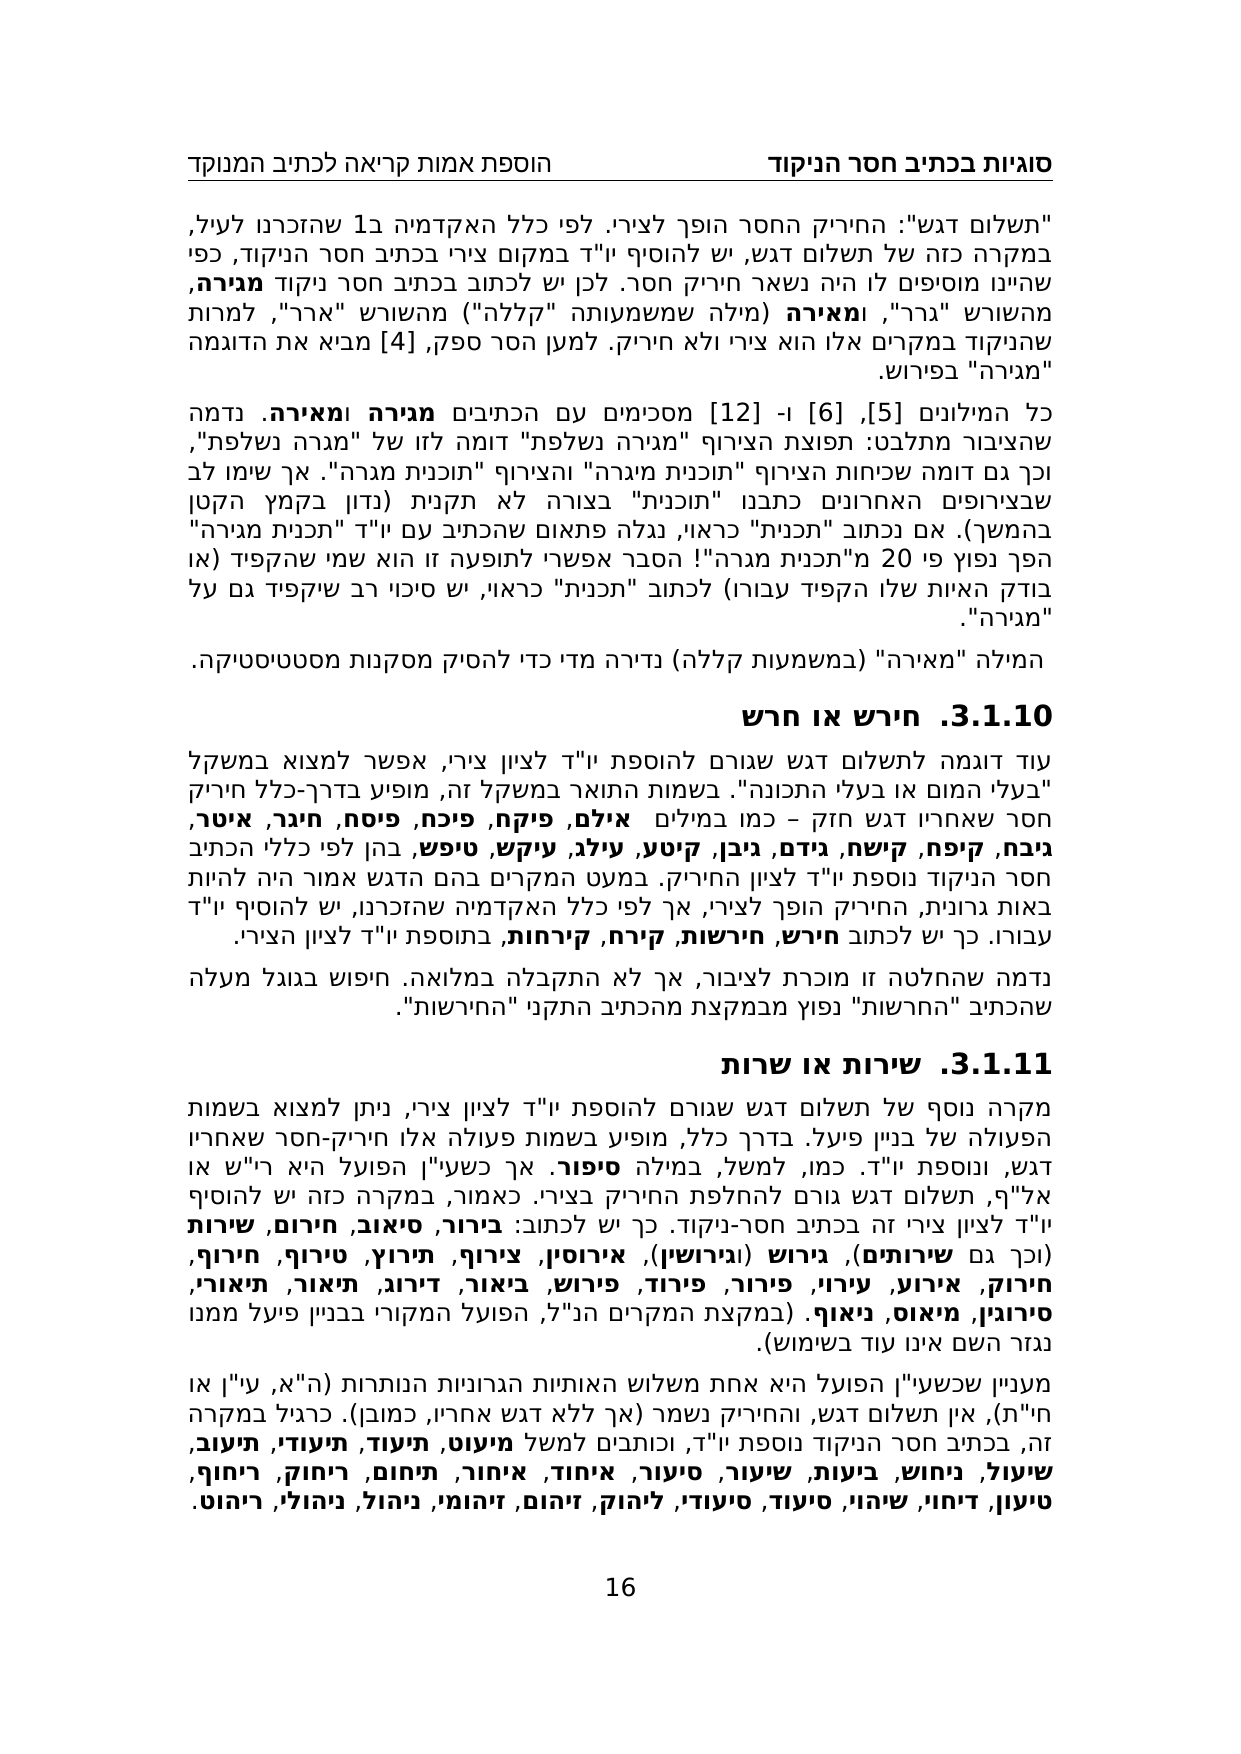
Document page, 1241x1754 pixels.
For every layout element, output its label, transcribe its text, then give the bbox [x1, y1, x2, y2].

text נדמה שהחלטה זו מוכרת לציבור, אך לא התקבלה במלואה. חיפוש בגוגל מעלה שהכתיב "החרשות" נפוץ מבמקצת מהכתיב התקני "החירשות". [187, 963, 1053, 1022]
subtitle שירות או שרות [187, 1047, 1053, 1081]
text מעניין שכשעי"ן הפועל היא אחת משלוש האותיות הגרוניות הנותרות (ה"א, עי"ן או חי"ת), אין תשלום דגש, והחיריק נשמר (אך ללא דגש אחריו, כמובן). כרגיל במקרה זה, בכתיב חסר הניקוד נוספת יו"ד, וכותבים למשל מיעוט, תיעוד, תיעודי, תיעוב, שיעול, ניחוש, ביעות, שיעור, סיעור, איחוד, איחור, תיחום, ריחוק, ריחוף, טיעון, דיחוי, שיהוי, סיעוד, סיעודי, ליהוק, זיהום, זיהומי, ניהול, ניהולי, ריהוט. [187, 1369, 1053, 1516]
text מקרה נוסף של תשלום דגש שגורם להוספת יו"ד לציון צירי, ניתן למצוא בשמות הפעולה של בניין פיעל. בדרך כלל, מופיע בשמות פעולה אלו חיריק-חסר שאחריו דגש, ונוספת יו"ד. כמו, למשל, במילה סיפור. אך כשעי"ן הפועל היא רי"ש או אל"ף, תשלום דגש גורם להחלפת החיריק בצירי. כאמור, במקרה כזה יש להוסיף יו"ד לציון צירי זה בכתיב חסר-ניקוד. כך יש לכתוב: בירור, סיאוב, חירום, שירות (וכך גם שירותים), גירוש (וגירושין), אירוסין, צירוף, תירוץ, טירוף, חירוף, חירוק, אירוע, עירוי, פירור, פירוד, פירוש, ביאור, דירוג, תיאור, תיאורי, סירוגין, מיאוס, ניאוף. (במקצת המקרים הנ"ל, הפועל המקורי בבניין פיעל ממנו נגזר השם אינו עוד בשימוש). [187, 1093, 1053, 1357]
text "תשלום דגש": החיריק החסר הופך לצירי. לפי כלל האקדמיה ב1 שהזכרנו לעיל, במקרה כזה של תשלום דגש, יש להוסיף יו"ד במקום צירי בכתיב חסר הניקוד, כפי שהיינו מוסיפים לו היה נשאר חיריק חסר. לכן יש לכתוב בכתיב חסר ניקוד מגירה, מהשורש "גרר", ומאירה (מילה שמשמעותה "קללה") מהשורש "ארר", למרות שהניקוד במקרים אלו הוא צירי ולא חיריק. למען הסר ספק, [4] מביא את הדוגמה "מגירה" בפירוש. [187, 210, 1053, 386]
text עוד דוגמה לתשלום דגש שגורם להוספת יו"ד לציון צירי, אפשר למצוא במשקל "בעלי המום או בעלי התכונה". בשמות התואר במשקל זה, מופיע בדרך-כלל חיריק חסר שאחריו דגש חזק – כמו במילים אילם, פיקח, פיכח, פיסח, חיגר, איטר, גיבח, קיפח, קישח, גידם, גיבן, קיטע, עילג, עיקש, טיפש, בהן לפי כללי הכתיב חסר הניקוד נוספת יו"ד לציון החיריק. במעט המקרים בהם הדגש אמור היה להיות באות גרונית, החיריק הופך לצירי, אך לפי כלל האקדמיה שהזכרנו, יש להוסיף יו"ד עבורו. כך יש לכתוב חירש, חירשות, קירח, קירחות, בתוספת יו"ד לציון הצירי. [187, 746, 1053, 951]
subtitle חירש או חרש [187, 699, 1053, 733]
text כל המילונים [5], [6] ו- [12] מסכימים עם הכתיבים מגירה ומאירה. נדמה שהציבור מתלבט: תפוצת הצירוף "מגירה נשלפת" דומה לזו של "מגרה נשלפת", וכך גם דומה שכיחות הצירוף "תוכנית מיגרה" והצירוף "תוכנית מגרה". אך שימו לב שבצירופים האחרונים כתבנו "תוכנית" בצורה לא תקנית (נדון בקמץ הקטן בהמשך). אם נכתוב "תכנית" כראוי, נגלה פתאום שהכתיב עם יו"ד "תכנית מגירה" הפך נפוץ פי 20 מ"תכנית מגרה"! הסבר אפשרי לתופעה זו הוא שמי שהקפיד (או בודק האיות שלו הקפיד עבורו) לכתוב "תכנית" כראוי, יש סיכוי רב שיקפיד גם על "מגירה". [187, 398, 1053, 632]
text המילה "מאירה" (במשמעות קללה) נדירה מדי כדי להסיק מסקנות מסטטיסטיקה. [187, 645, 1053, 674]
